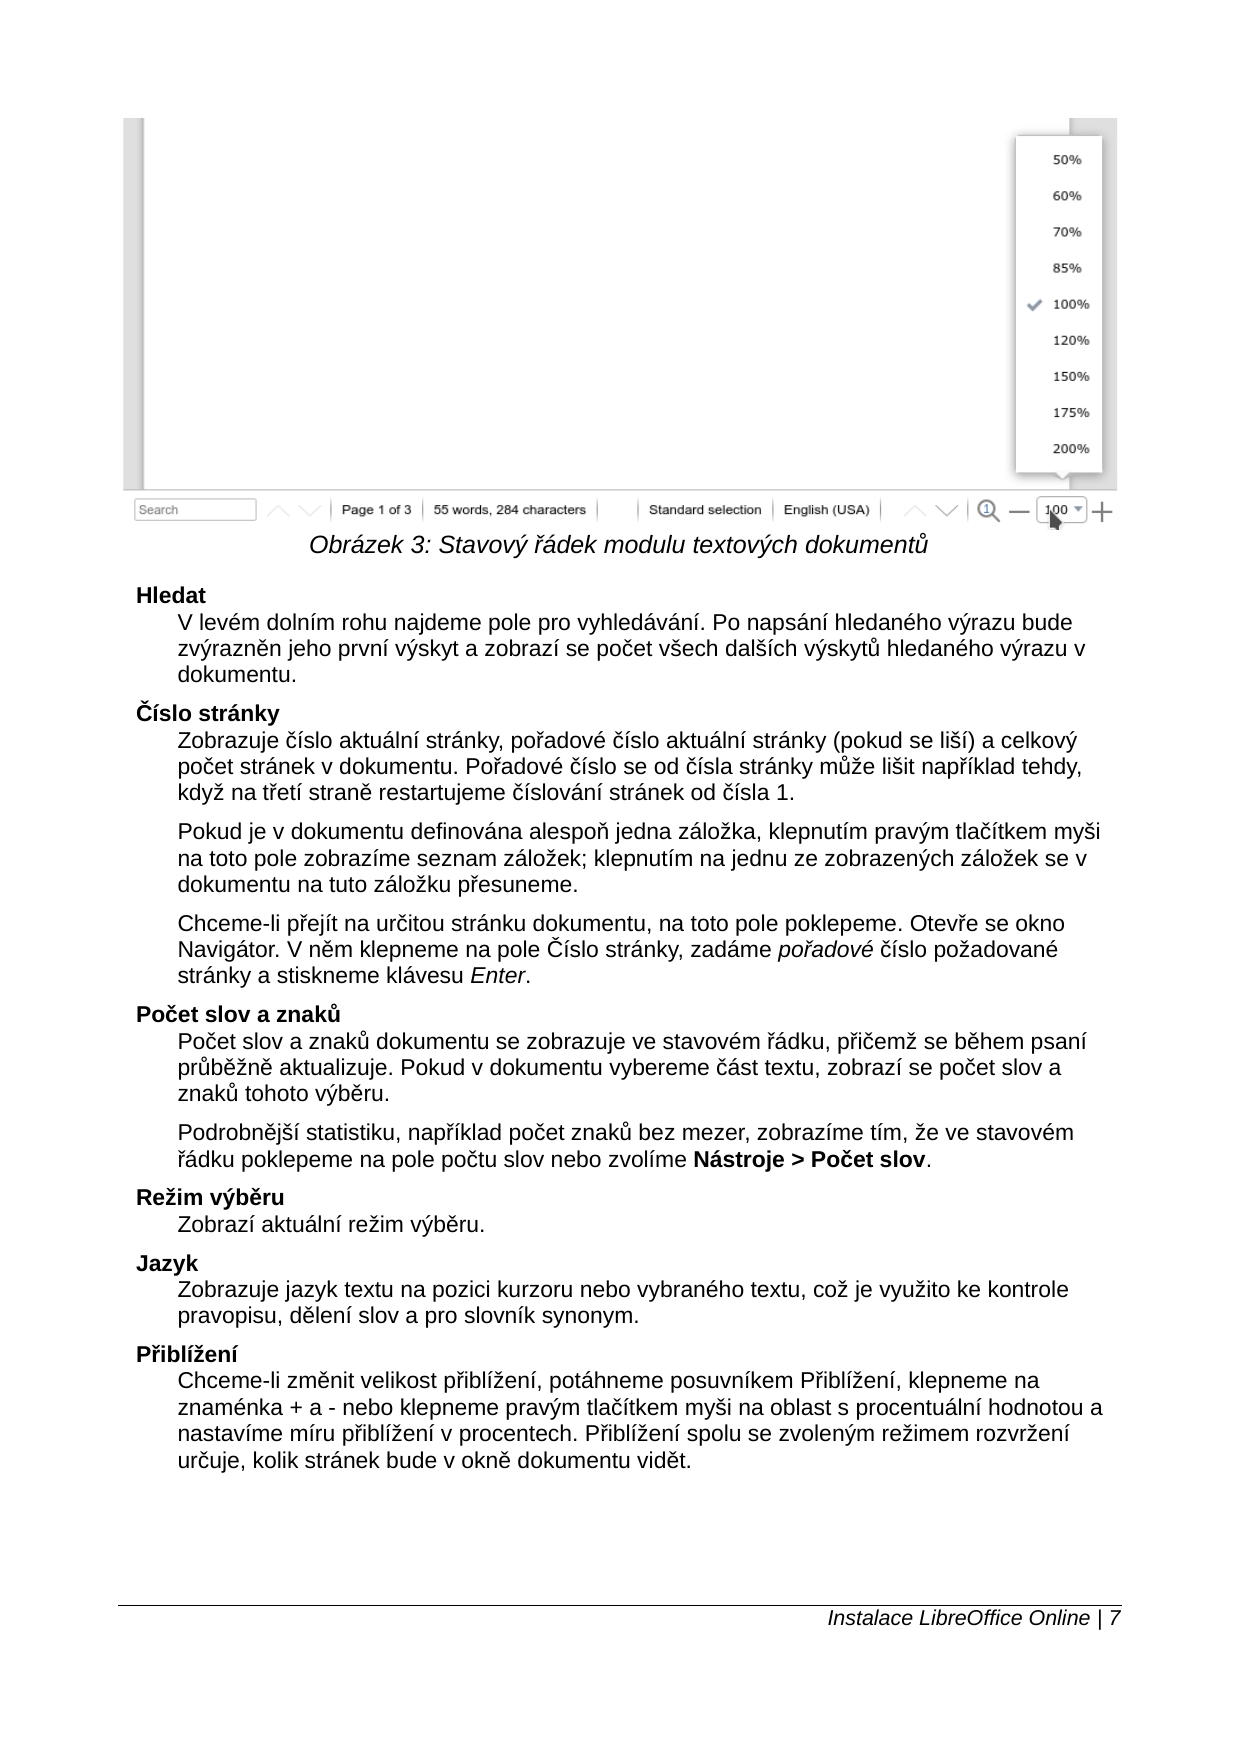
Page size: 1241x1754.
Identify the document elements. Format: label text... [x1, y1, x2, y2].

text Chceme-li přejít na určitou stránku dokumentu, na toto pole poklepeme. Otevře se okno Navigátor. V něm klepneme na pole Číslo stránky, zadáme pořadové číslo požadované stránky a stiskneme klávesu Enter. [177, 910, 1122, 989]
text Režim výběru [136, 1184, 1122, 1211]
text Zobrazuje jazyk textu na pozici kurzoru nebo vybraného textu, což je využito ke kontrole pravopisu, dělení slov a pro slovník synonym. [177, 1276, 1122, 1329]
text Podrobnější statistiku, například počet znaků bez mezer, zobrazíme tím, že ve stavovém řádku poklepeme na pole počtu slov nebo zvolíme Nástroje > Počet slov. [177, 1119, 1122, 1172]
text Zobrazí aktuální režim výběru. [177, 1211, 1122, 1237]
text Pokud je v dokumentu definována alespoň jedna záložka, klepnutím pravým tlačítkem myši na toto pole zobrazíme seznam záložek; klepnutím na jednu ze zobrazených záložek se v dokumentu na tuto záložku přesuneme. [177, 818, 1122, 897]
text Počet slov a znaků [136, 1001, 1122, 1028]
text Počet slov a znaků dokumentu se zobrazuje ve stavovém řádku, přičemž se během psaní průběžně aktualizuje. Pokud v dokumentu vybereme část textu, zobrazí se počet slov a znaků tohoto výběru. [177, 1028, 1122, 1107]
text V levém dolním rohu najdeme pole pro vyhledávání. Po napsání hledaného výrazu bude zvýrazněn jeho první výskyt a zobrazí se počet všech dalších výskytů hledaného výrazu v dokumentu. [177, 609, 1122, 688]
picture [123, 118, 1118, 530]
text Obrázek 3: Stavový řádek modulu textových dokumentů [118, 118, 1122, 559]
text Číslo stránky [136, 700, 1122, 727]
text Přiblížení [136, 1341, 1122, 1367]
text Zobrazuje číslo aktuální stránky, pořadové číslo aktuální stránky (pokud se liší) a celkový počet stránek v dokumentu. Pořadové číslo se od čísla stránky může lišit například tehdy, když na třetí straně restartujeme číslování stránek od čísla 1. [177, 727, 1122, 806]
text Chceme-li změnit velikost přiblížení, potáhneme posuvníkem Přiblížení, klepneme na znaménka + a - nebo klepneme pravým tlačítkem myši na oblast s procentuální hodnotou a nastavíme míru přiblížení v procentech. Přiblížení spolu se zvoleným režimem rozvržení určuje, kolik stránek bude v okně dokumentu vidět. [177, 1367, 1122, 1473]
text Jazyk [136, 1249, 1122, 1276]
text Hledat [136, 582, 1122, 609]
